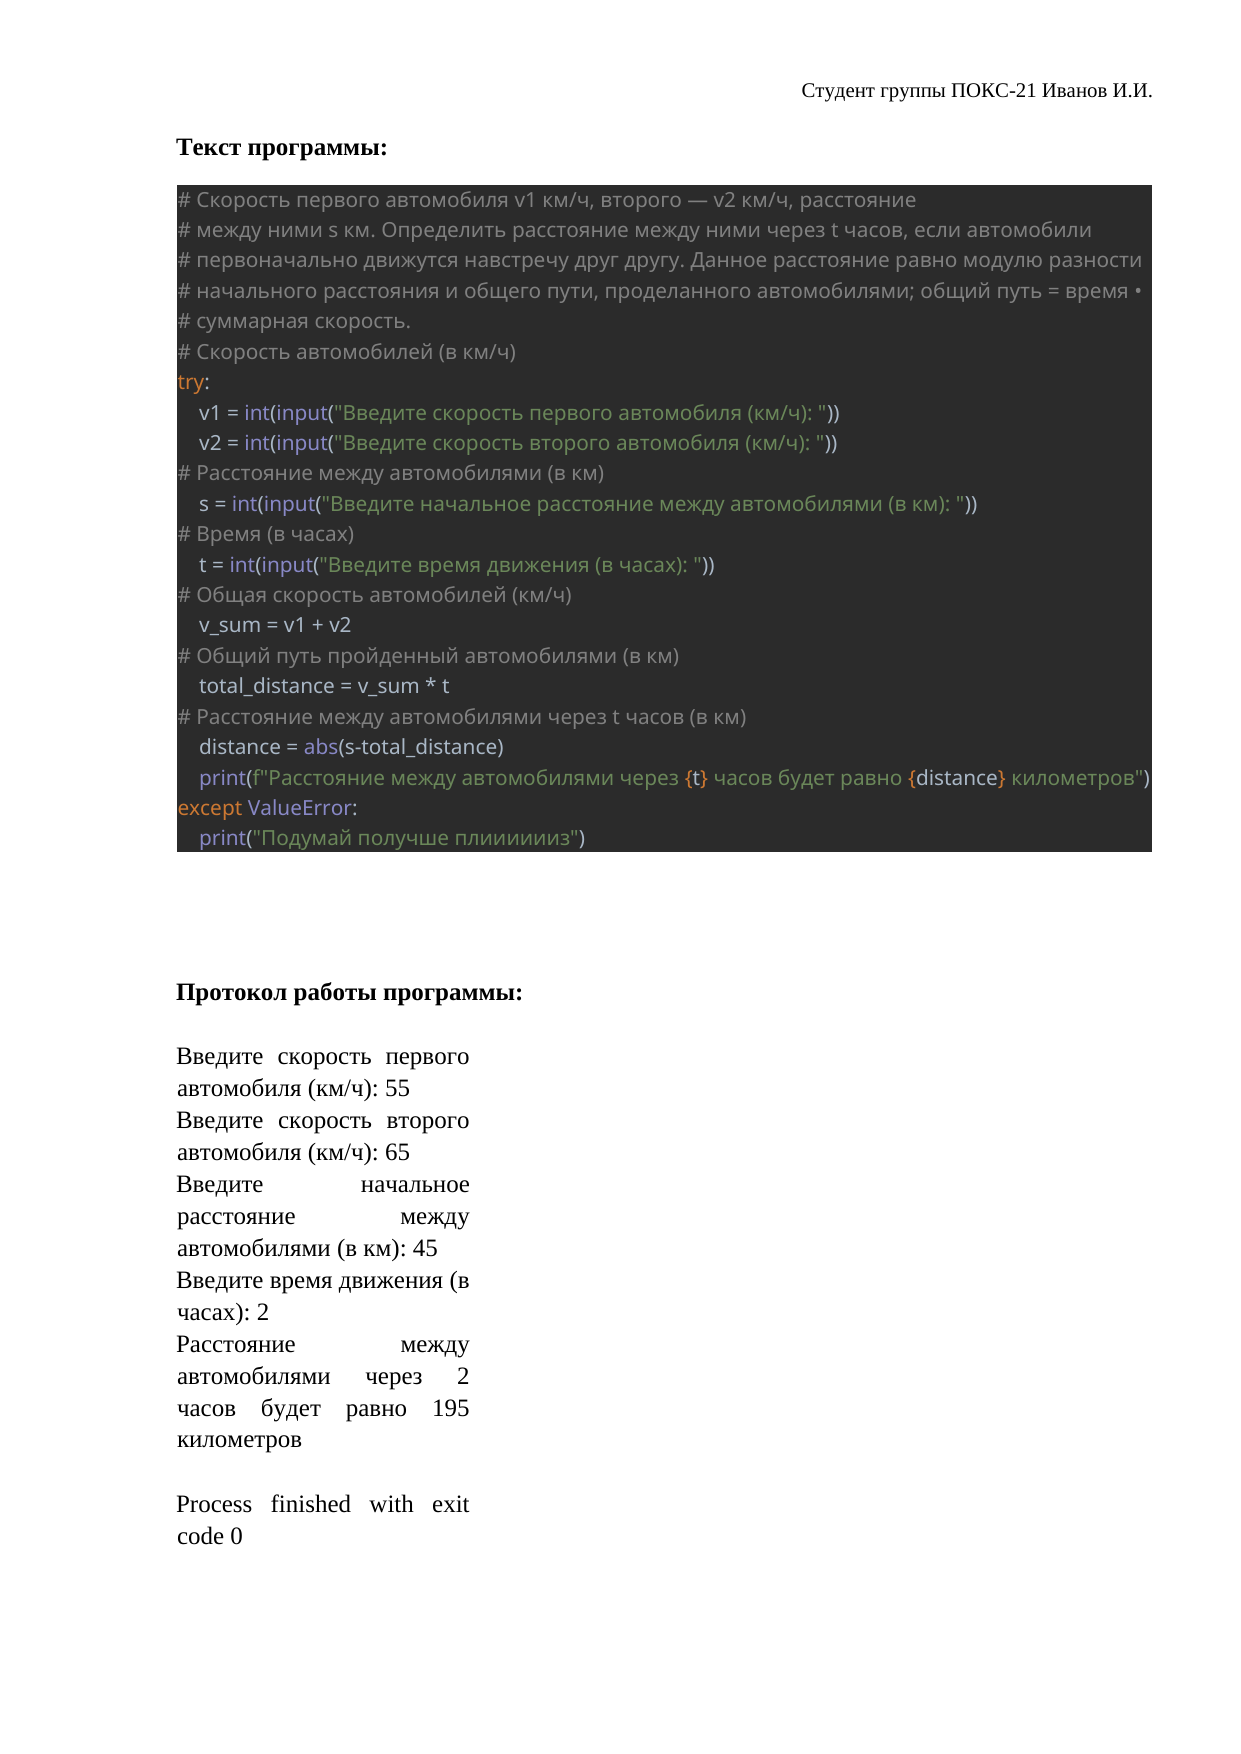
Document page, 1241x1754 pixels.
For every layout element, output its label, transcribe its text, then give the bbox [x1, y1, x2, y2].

text Process finished with exit code 0 [176, 1489, 469, 1549]
text Введите начальное расстояние между автомобилями (в км): 45 [176, 1169, 469, 1261]
text # Скорость первого автомобиля v1 км/ч, второго — v2 км/ч, расстояние # между ними s км. Определить расстояние между ними через t часов, если автомобили # первоначально движутся навстречу друг другу. Данное расстояние равно модулю разности # начального расстояния и общего пути, проделанного автомобилями; общий путь = время • # суммарная скорость. # Скорость автомобилей (в км/ч) try: v1 = int(input("Введите скорость первого автомобиля (км/ч): ")) v2 = int(input("Введите скорость второго автомобиля (км/ч): ")) # Расстояние между автомобилями (в км) s = int(input("Введите начальное расстояние между автомобилями (в км): ")) # Время (в часах) t = int(input("Введите время движения (в часах): ")) # Общая скорость автомобилей (км/ч) v_sum = v1 + v2 # Общий путь пройденный автомобилями (в км) total_distance = v_sum * t # Расстояние между автомобилями через t часов (в км) distance = abs(s-total_distance) print(f"Расстояние между автомобилями через {t} часов будет равно {distance} километров") except ValueError: print("Подумай получше плииииииз") [177, 185, 1152, 852]
text Текст программы: [176, 132, 1152, 161]
text Введите скорость первого автомобиля (км/ч): 55 [176, 1041, 469, 1101]
text Введите скорость второго автомобиля (км/ч): 65 [176, 1105, 469, 1166]
text Расстояние между автомобилями через 2 часов будет равно 195 километров [176, 1329, 469, 1453]
text Введите время движения (в часах): 2 [176, 1265, 469, 1326]
text Протокол работы программы: [176, 977, 1152, 1006]
text Студент группы ПОКС-21 Иванов И.И. [177, 78, 1153, 102]
